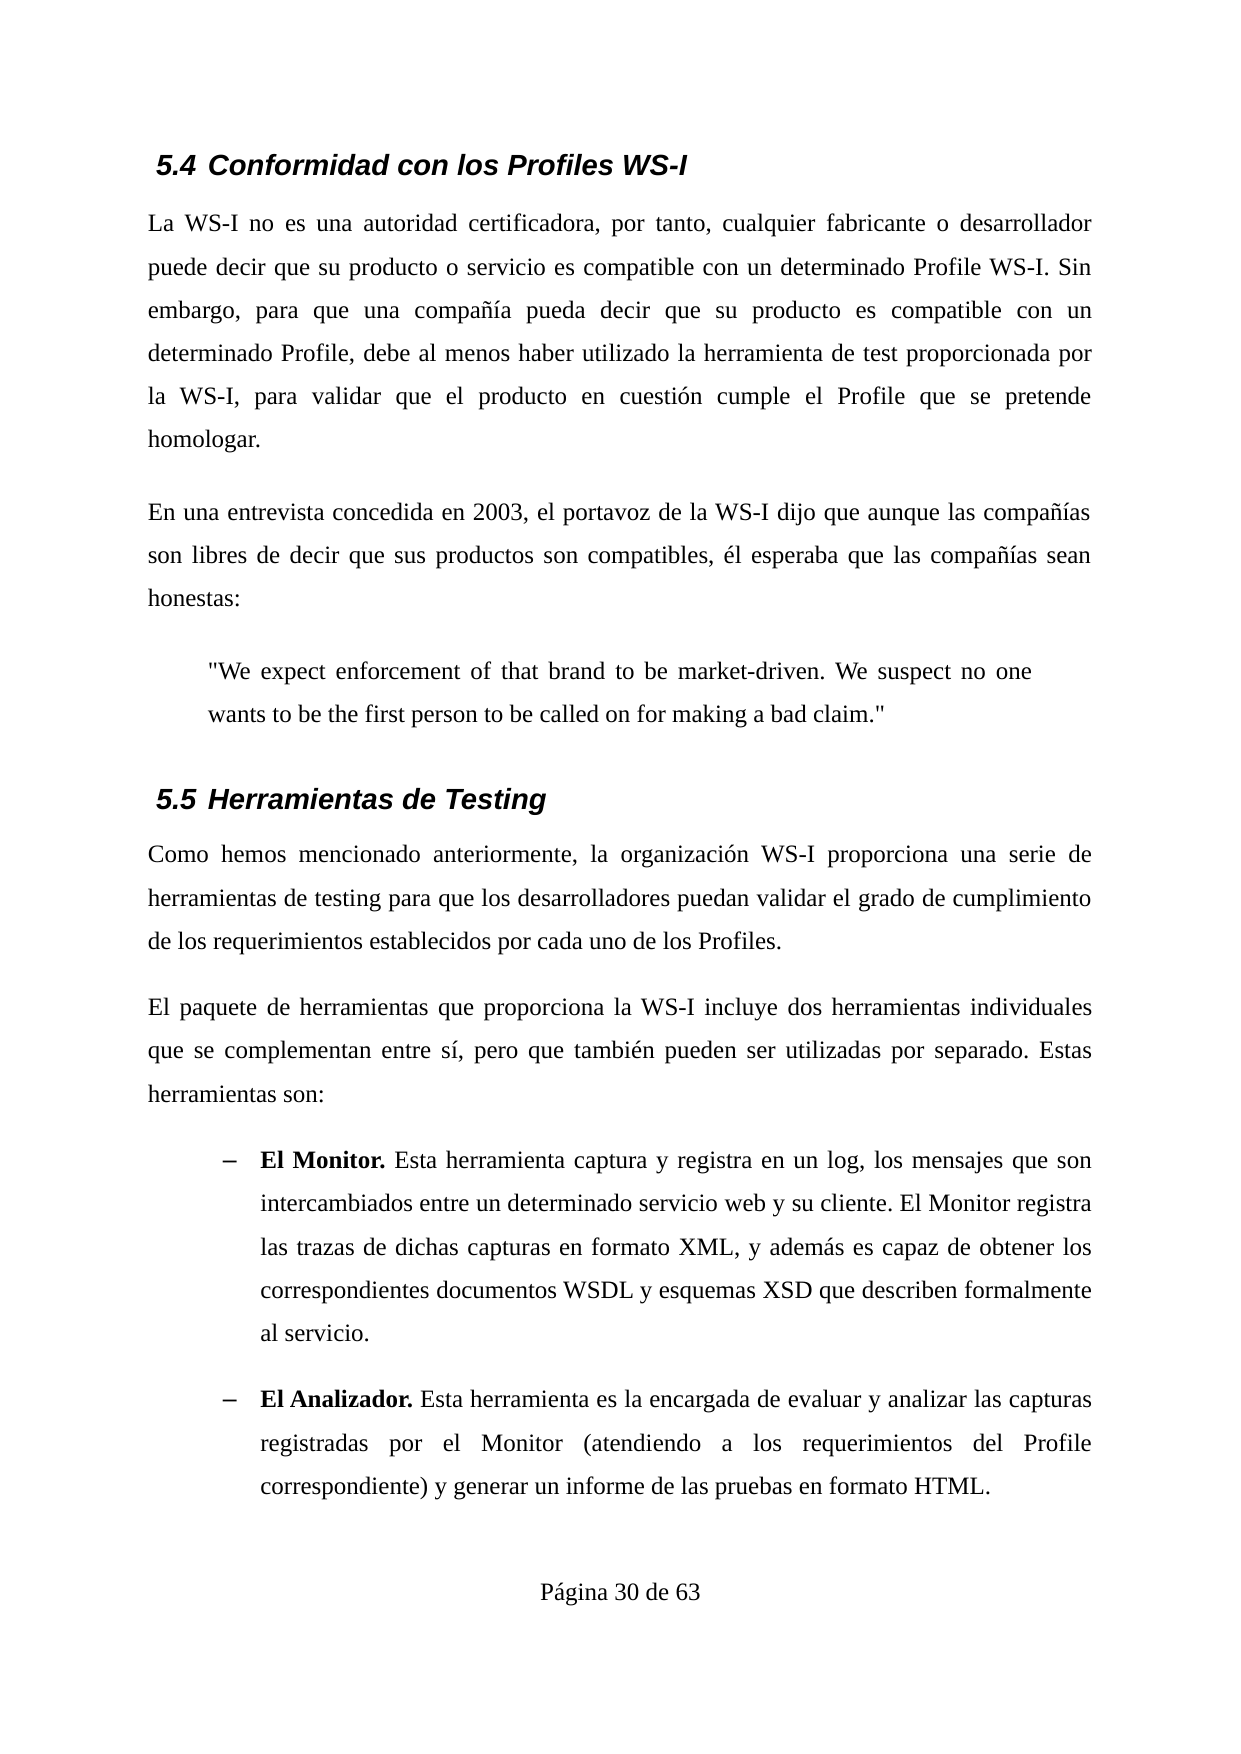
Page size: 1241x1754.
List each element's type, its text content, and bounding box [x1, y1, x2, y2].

text El paquete de herramientas que proporciona la WS-I incluye dos herramientas individuales que se complementan entre sí, pero que también pueden ser utilizadas por separado. Estas herramientas son: [148, 992, 1093, 1107]
text En una entrevista concedida en 2003, el portavoz de la WS-I dijo que aunque las compañías son libres de decir que sus productos son compatibles, él esperaba que las compañías sean honestas: [148, 497, 1093, 612]
list El Analizador. Esta herramienta es la encargada de evaluar y analizar las capturas registradas por el Monitor (atendiendo a los requerimientos del Profile correspondiente) y generar un informe de las pruebas en formato HTML. [223, 1384, 1093, 1499]
list El Monitor. Esta herramienta captura y registra en un log, los mensajes que son intercambiados entre un determinado servicio web y su cliente. El Monitor registra las trazas de dichas capturas en formato XML, y además es capaz de obtener los correspondientes documentos WSDL y esquemas XSD que describen formalmente al servicio. [223, 1145, 1093, 1347]
text "We expect enforcement of that brand to be market-driven. We suspect no one wants to be the first person to be called on for making a bad claim." [208, 656, 1033, 728]
subtitle Conformidad con los Profiles WS-I [148, 148, 1093, 181]
subtitle Herramientas de Testing [148, 782, 1093, 815]
text Como hemos mencionado anteriormente, la organización WS-I proporciona una serie de herramientas de testing para que los desarrolladores puedan validar el grado de cumplimiento de los requerimientos establecidos por cada uno de los Profiles. [148, 839, 1093, 954]
text La WS-I no es una autoridad certificadora, por tanto, cualquier fabricante o desarrollador puede decir que su producto o servicio es compatible con un determinado Profile WS-I. Sin embargo, para que una compañía pueda decir que su producto es compatible con un determinado Profile, debe al menos haber utilizado la herramienta de test proporcionada por la WS-I, para validar que el producto en cuestión cumple el Profile que se pretende homologar. [148, 208, 1093, 453]
